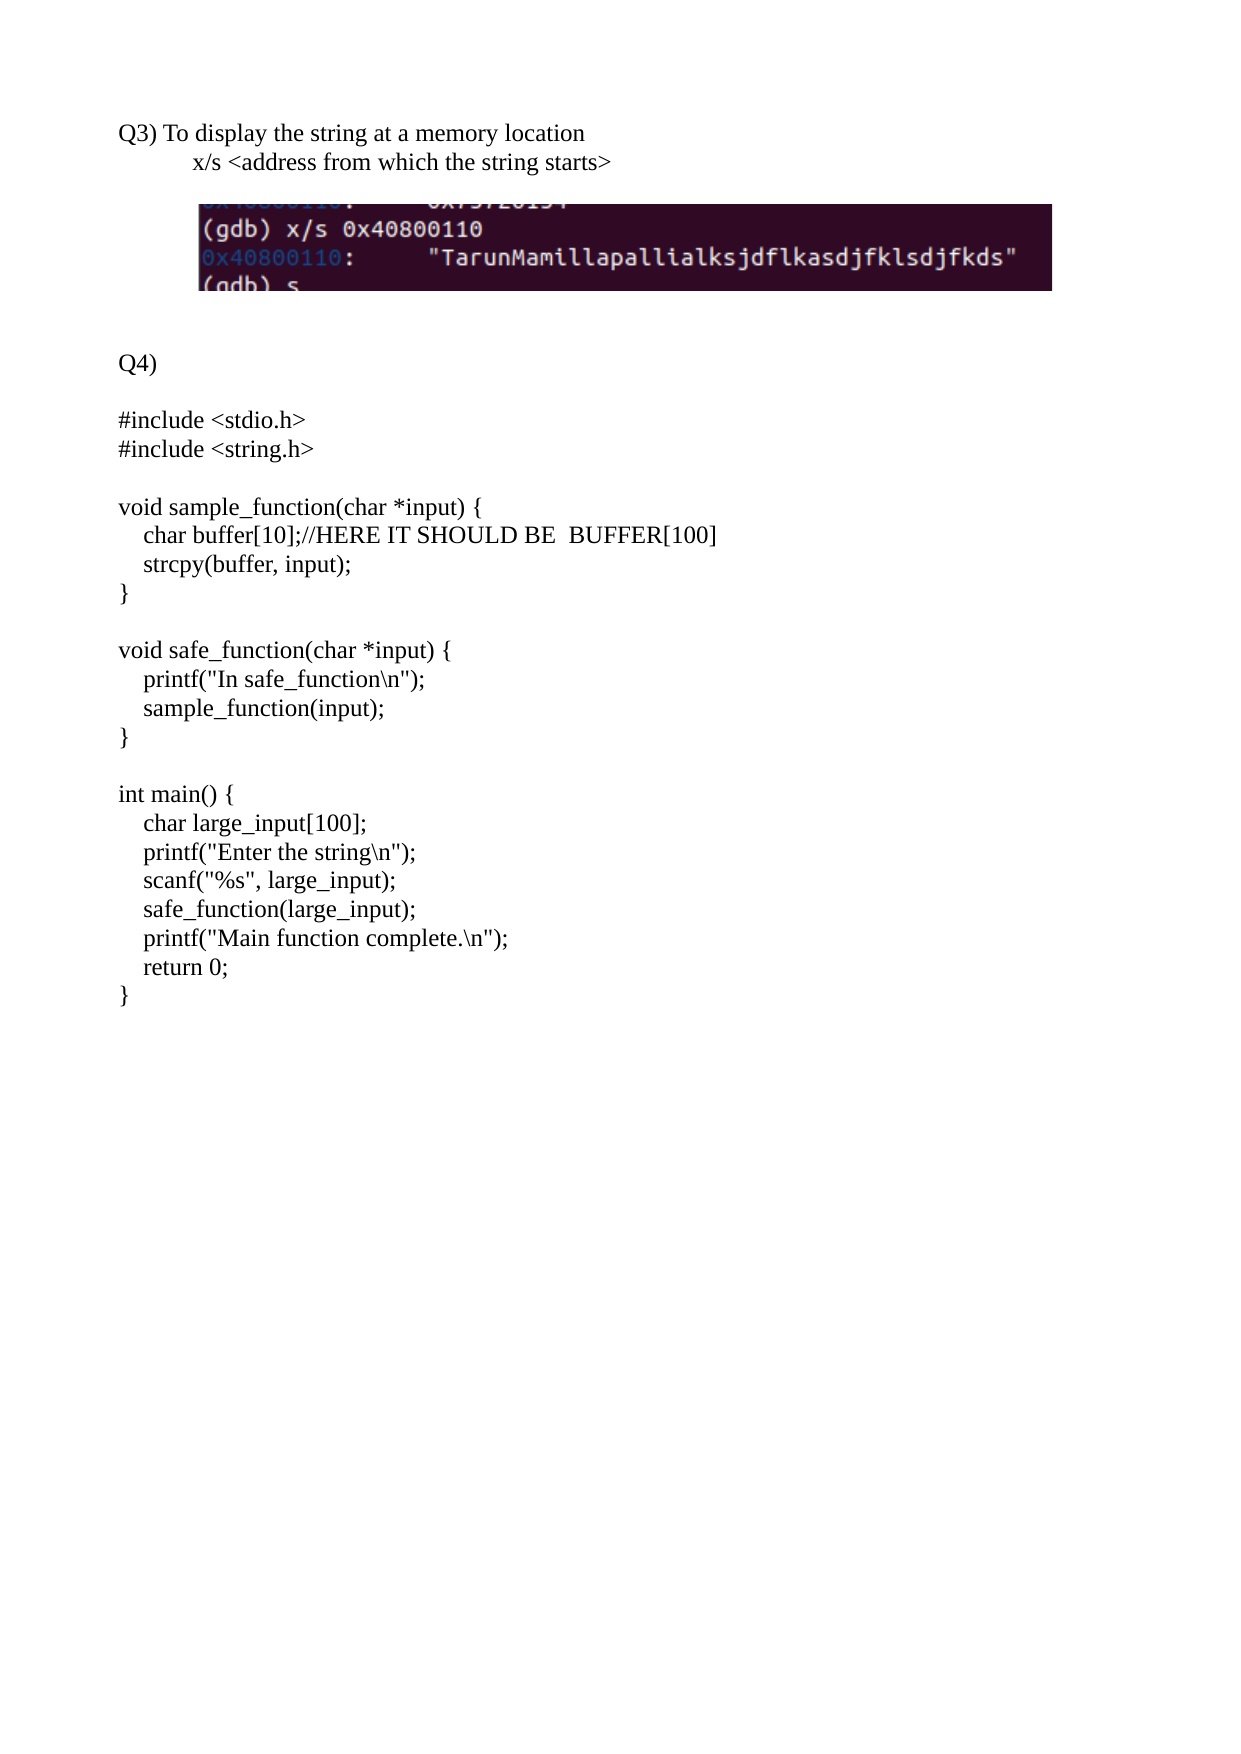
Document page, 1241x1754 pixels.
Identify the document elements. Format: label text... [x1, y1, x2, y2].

text sample_function(input); [118, 693, 1122, 722]
text x/s <address from which the string starts> [118, 147, 1122, 176]
text Q4) [118, 348, 1122, 377]
text scanf("%s", large_input); [118, 865, 1122, 894]
text printf("Main function complete.\n"); [118, 923, 1122, 952]
text printf("In safe_function\n"); [118, 664, 1122, 693]
text void sample_function(char *input) { [118, 492, 1122, 520]
text } [118, 980, 1122, 1009]
text Q3) To display the string at a memory location [118, 118, 1122, 147]
text int main() { [118, 779, 1122, 808]
text void safe_function(char *input) { [118, 635, 1122, 664]
text #include <string.h> [118, 434, 1122, 463]
text printf("Enter the string\n"); [118, 837, 1122, 865]
text safe_function(large_input); [118, 894, 1122, 923]
text char large_input[100]; [118, 808, 1122, 837]
text #include <stdio.h> [118, 405, 1122, 434]
text strcpy(buffer, input); [118, 549, 1122, 578]
text } [118, 578, 1122, 607]
text return 0; [118, 952, 1122, 980]
text char buffer[10];//HERE IT SHOULD BE BUFFER[100] [118, 520, 1122, 549]
picture [188, 204, 1053, 291]
text } [118, 722, 1122, 750]
